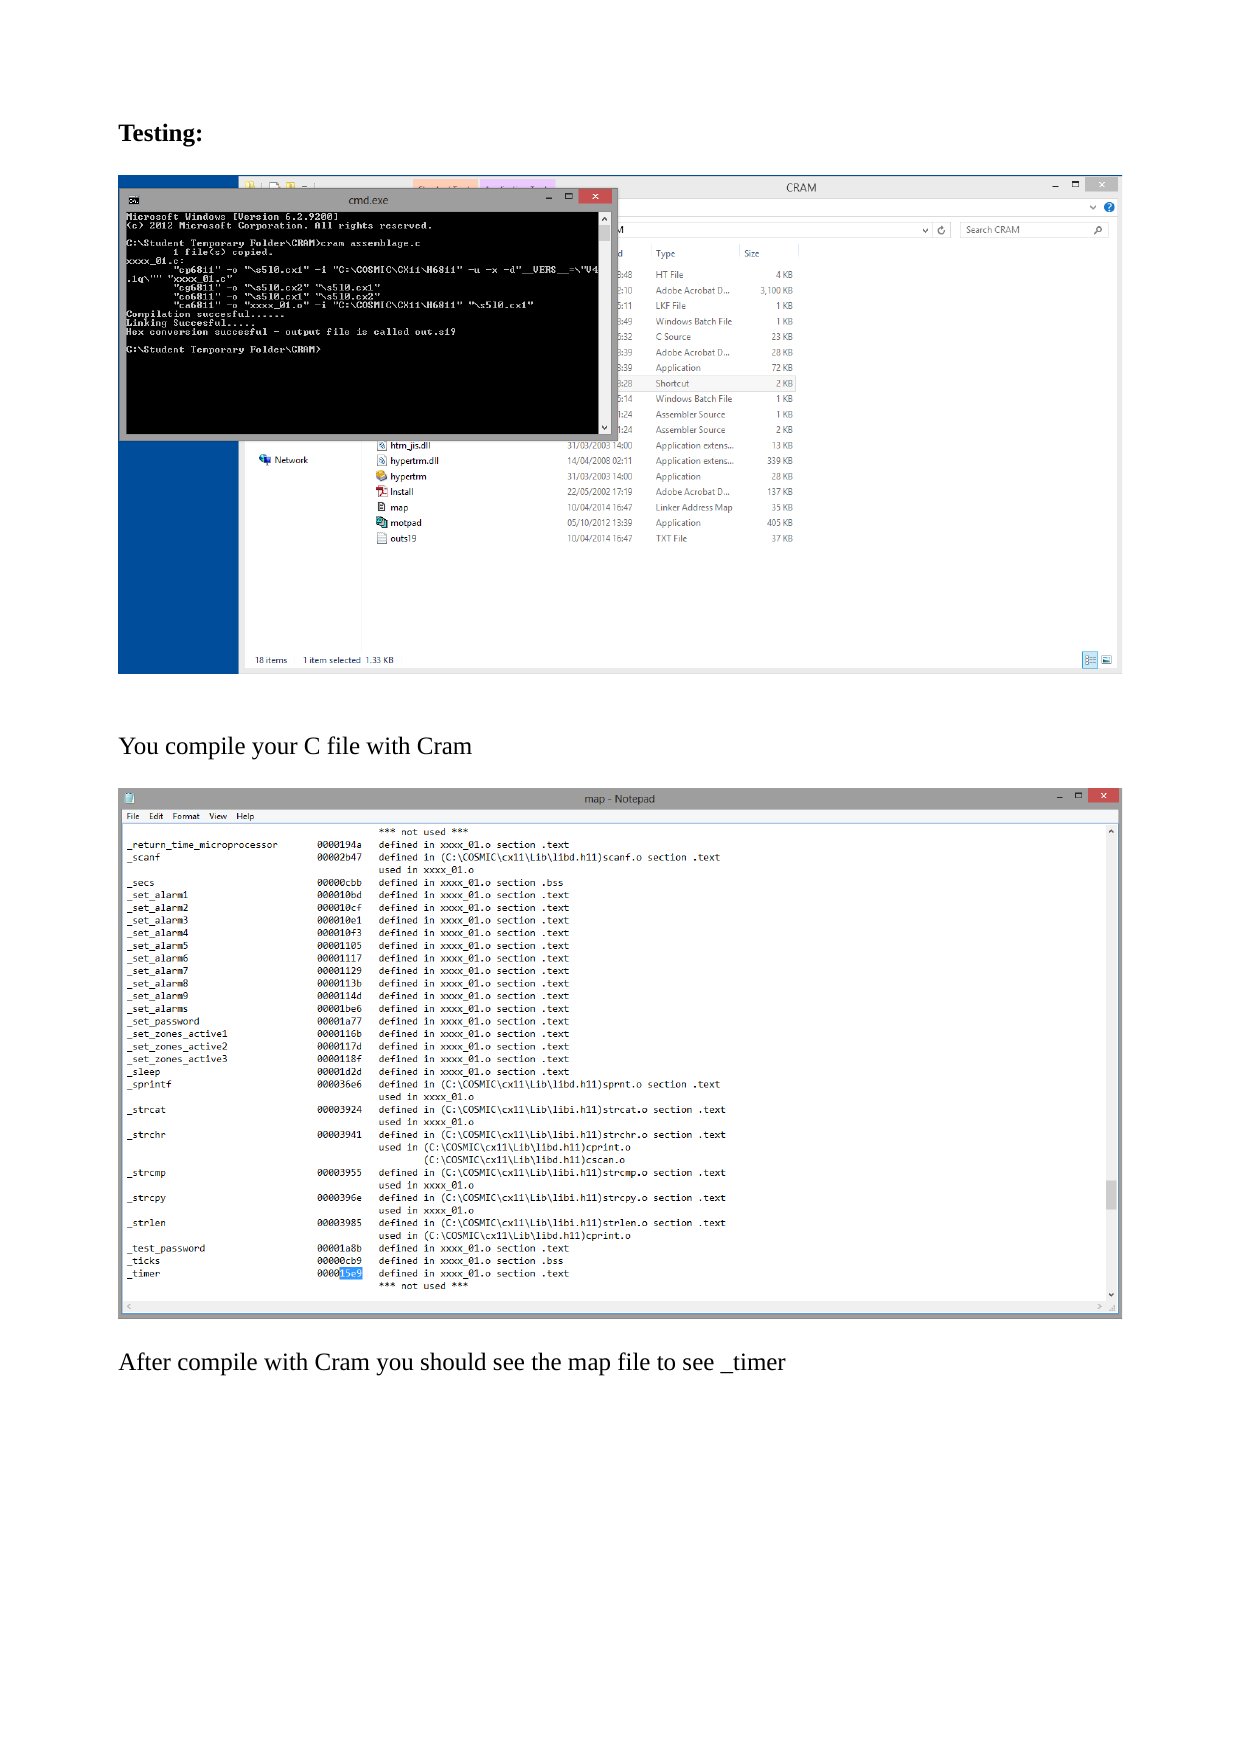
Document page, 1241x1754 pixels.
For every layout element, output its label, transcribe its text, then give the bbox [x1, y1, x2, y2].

picture [118, 175, 1123, 674]
picture [118, 788, 1123, 1319]
text Testing: [118, 118, 1122, 147]
text You compile your C file with Cram [118, 731, 1122, 760]
text After compile with Cram you should see the map file to see _timer [118, 1347, 1122, 1376]
